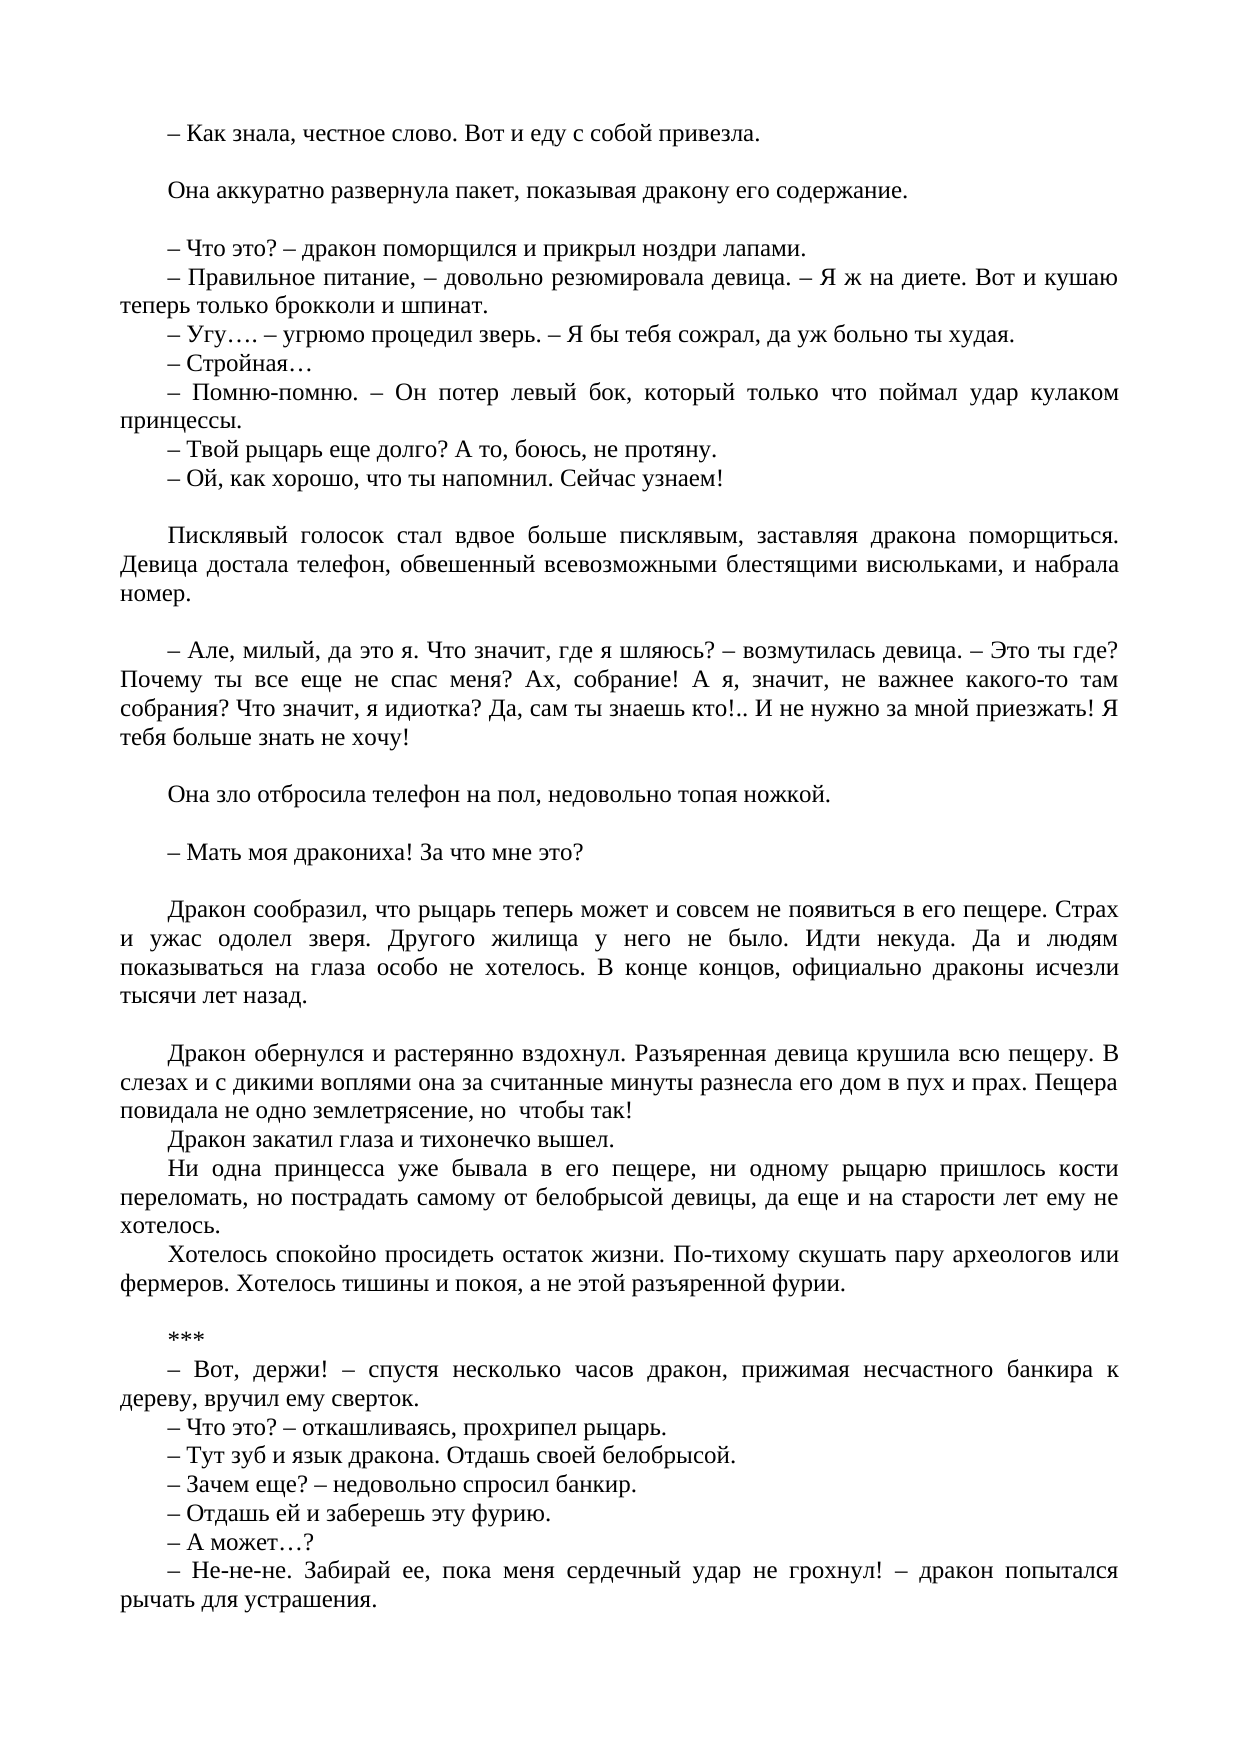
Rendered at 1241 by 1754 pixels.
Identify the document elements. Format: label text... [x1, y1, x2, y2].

text – Твой рыцарь еще долго? А то, боюсь, не протяну. [120, 434, 1120, 463]
text Дракон сообразил, что рыцарь теперь может и совсем не появиться в его пещере. Страх и ужас одолел зверя. Другого жилища у него не было. Идти некуда. Да и людям показываться на глаза особо не хотелось. В конце концов, официально драконы исчезли тысячи лет назад. [120, 894, 1120, 1009]
text Дракон закатил глаза и тихонечко вышел. [120, 1124, 1120, 1153]
text – А может…? [120, 1527, 1120, 1556]
text – Угу…. – угрюмо процедил зверь. – Я бы тебя сожрал, да уж больно ты худая. [120, 319, 1120, 348]
text Она аккуратно развернула пакет, показывая дракону его содержание. [120, 176, 1120, 204]
text – Вот, держи! – спустя несколько часов дракон, прижимая несчастного банкира к дереву, вручил ему сверток. [120, 1354, 1120, 1412]
text – Зачем еще? – недовольно спросил банкир. [120, 1469, 1120, 1498]
text Она зло отбросила телефон на пол, недовольно топая ножкой. [120, 779, 1120, 808]
text – Что это? – откашливаясь, прохрипел рыцарь. [120, 1412, 1120, 1441]
text – Помню-помню. – Он потер левый бок, который только что поймал удар кулаком принцессы. [120, 377, 1120, 434]
text – Как знала, честное слово. Вот и еду с собой привезла. [120, 118, 1120, 147]
text Дракон обернулся и растерянно вздохнул. Разъяренная девица крушила всю пещеру. В слезах и с дикими воплями она за считанные минуты разнесла его дом в пух и прах. Пещера повидала не одно землетрясение, но чтобы так! [120, 1038, 1120, 1124]
text – Правильное питание, – довольно резюмировала девица. – Я ж на диете. Вот и кушаю теперь только брокколи и шпинат. [120, 262, 1120, 319]
text Писклявый голосок стал вдвое больше писклявым, заставляя дракона поморщиться. Девица достала телефон, обвешенный всевозможными блестящими висюльками, и набрала номер. [120, 521, 1120, 607]
text – Стройная… [120, 348, 1120, 377]
text – Не-не-не. Забирай ее, пока меня сердечный удар не грохнул! – дракон попытался рычать для устрашения. [120, 1556, 1120, 1613]
text – Отдашь ей и заберешь эту фурию. [120, 1498, 1120, 1527]
text – Что это? – дракон поморщился и прикрыл ноздри лапами. [120, 233, 1120, 262]
text – Тут зуб и язык дракона. Отдашь своей белобрысой. [120, 1441, 1120, 1469]
text Хотелось спокойно просидеть остаток жизни. По-тихому скушать пару археологов или фермеров. Хотелось тишины и покоя, а не этой разъяренной фурии. [120, 1239, 1120, 1297]
text Ни одна принцесса уже бывала в его пещере, ни одному рыцарю пришлось кости переломать, но пострадать самому от белобрысой девицы, да еще и на старости лет ему не хотелось. [120, 1153, 1120, 1239]
text – Але, милый, да это я. Что значит, где я шляюсь? – возмутилась девица. – Это ты где? Почему ты все еще не спас меня? Ах, собрание! А я, значит, не важнее какого-то там собрания? Что значит, я идиотка? Да, сам ты знаешь кто!.. И не нужно за мной приезжать! Я тебя больше знать не хочу! [120, 636, 1120, 751]
text – Мать моя дракониха! За что мне это? [120, 837, 1120, 866]
text *** [120, 1326, 1120, 1354]
text – Ой, как хорошо, что ты напомнил. Сейчас узнаем! [120, 463, 1120, 492]
